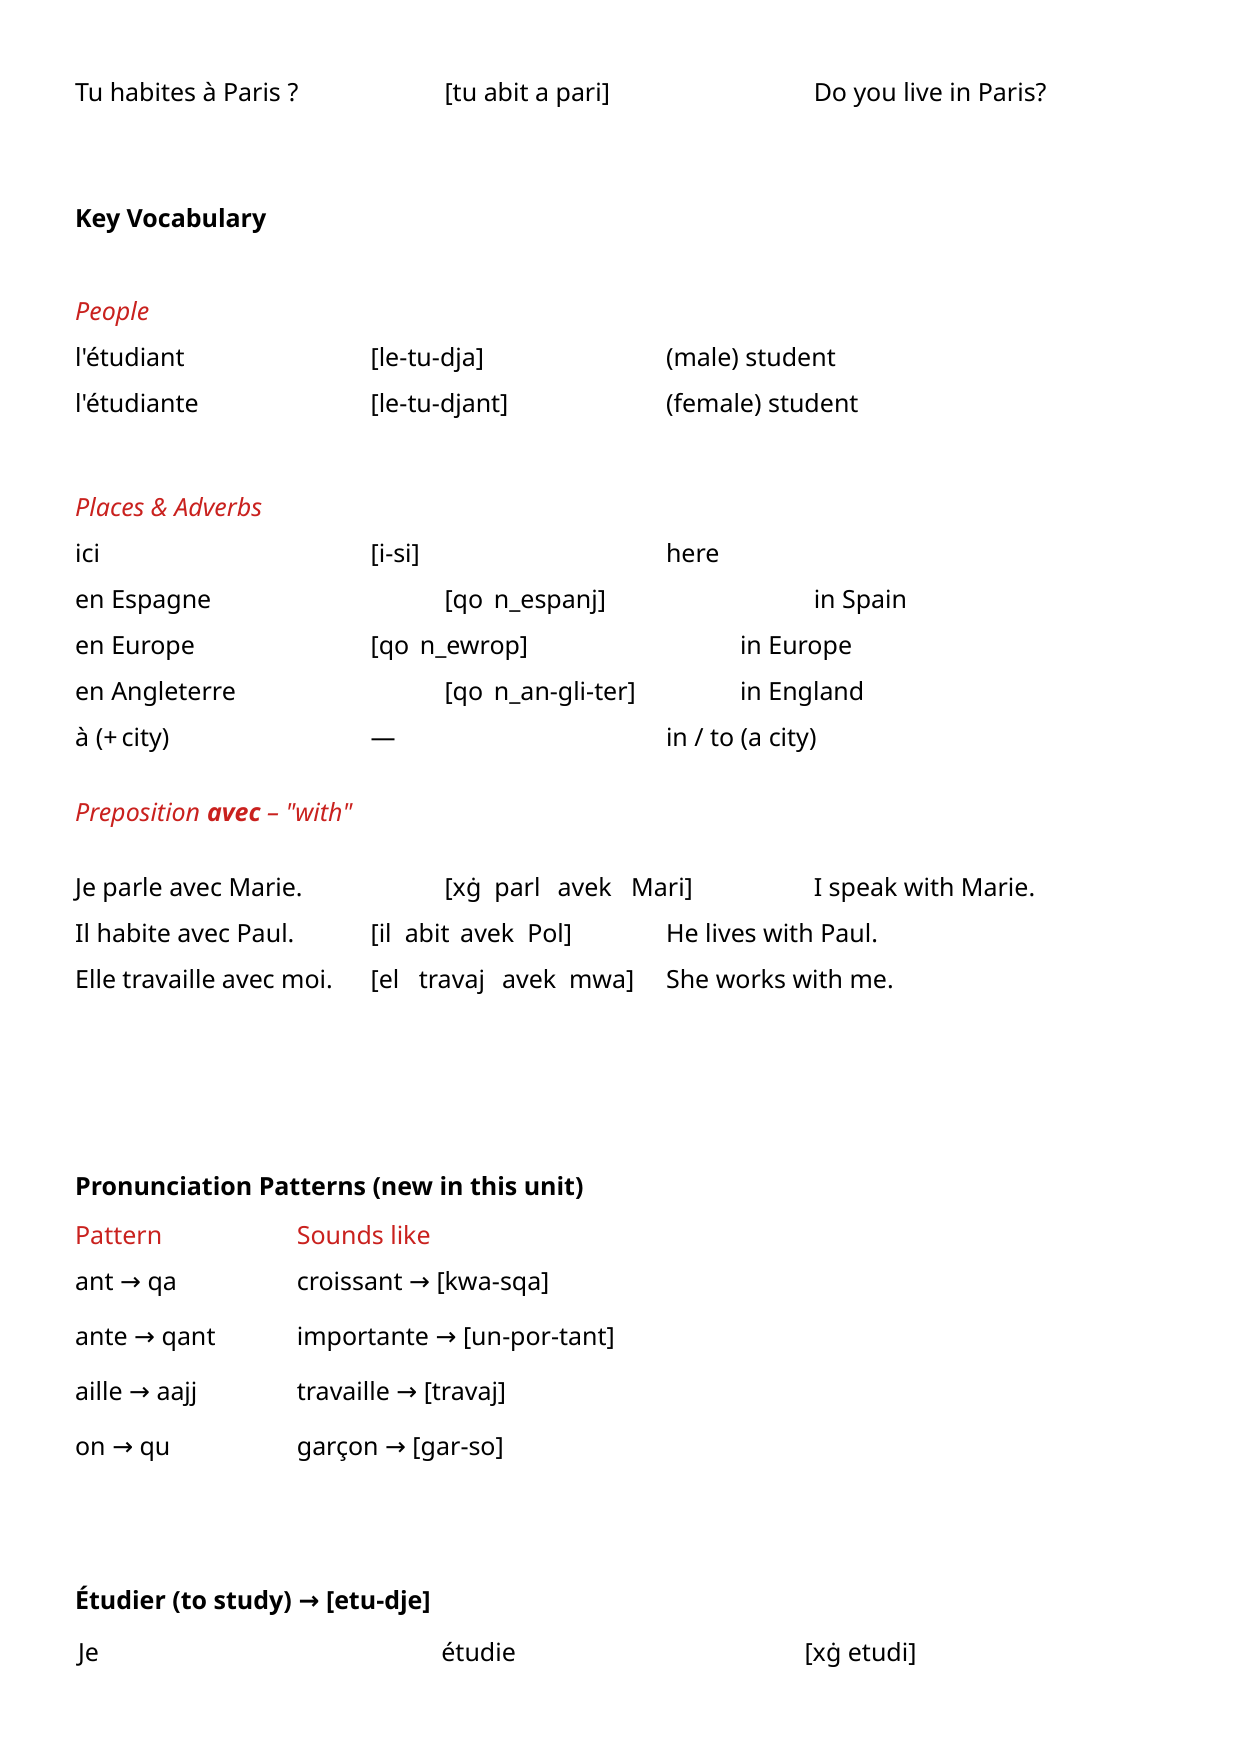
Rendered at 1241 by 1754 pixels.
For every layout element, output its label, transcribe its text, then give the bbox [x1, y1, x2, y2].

text Preposition avec – "with" [75, 794, 1165, 829]
text Je parle avec Marie. [xġ parl avek Mari] I speak with Marie. [75, 869, 1165, 903]
table_header Je [75, 1632, 438, 1672]
subtitle Étudier (to study) → [etu‑dje] [75, 1583, 1165, 1617]
text Key Vocabulary [75, 201, 1165, 235]
text People [75, 294, 1165, 328]
text à (+ city) — in / to (a city) [75, 720, 1165, 754]
text Places & Adverbs [75, 489, 1165, 524]
text Pronunciation Patterns (new in this unit) [75, 1168, 1165, 1203]
text l'étudiante [le‑tu‑djant] (female) student [75, 386, 1165, 420]
table_header [xġ etudi] [801, 1632, 1165, 1672]
text ici [i‑si] here [75, 536, 1165, 570]
text en Europe [qo n_ewrop] in Europe [75, 628, 1165, 662]
table_header étudie [438, 1632, 801, 1672]
text Il habite avec Paul. [il abit avek Pol] He lives with Paul. [75, 915, 1165, 949]
text en Espagne [qo n_espanj] in Spain [75, 582, 1165, 616]
text l'étudiant [le‑tu‑dja] (male) student [75, 340, 1165, 374]
text Elle travaille avec moi. [el travaj avek mwa] She works with me. [75, 961, 1165, 996]
text Pattern Sounds like [75, 1218, 1165, 1252]
text en Angleterre [qo n_an-gli-ter] in England [75, 674, 1165, 708]
text on → qu garçon → [gar‑so] [75, 1429, 1165, 1463]
text aille → aajj travaille → [travaj] [75, 1374, 1165, 1408]
text ante → qant importante → [un‑por‑tant] [75, 1319, 1165, 1353]
text ant → qa croissant → [kwa‑sqa] [75, 1264, 1165, 1298]
text Tu habites à Paris ? [tu abit a pari] Do you live in Paris? [75, 75, 1165, 109]
